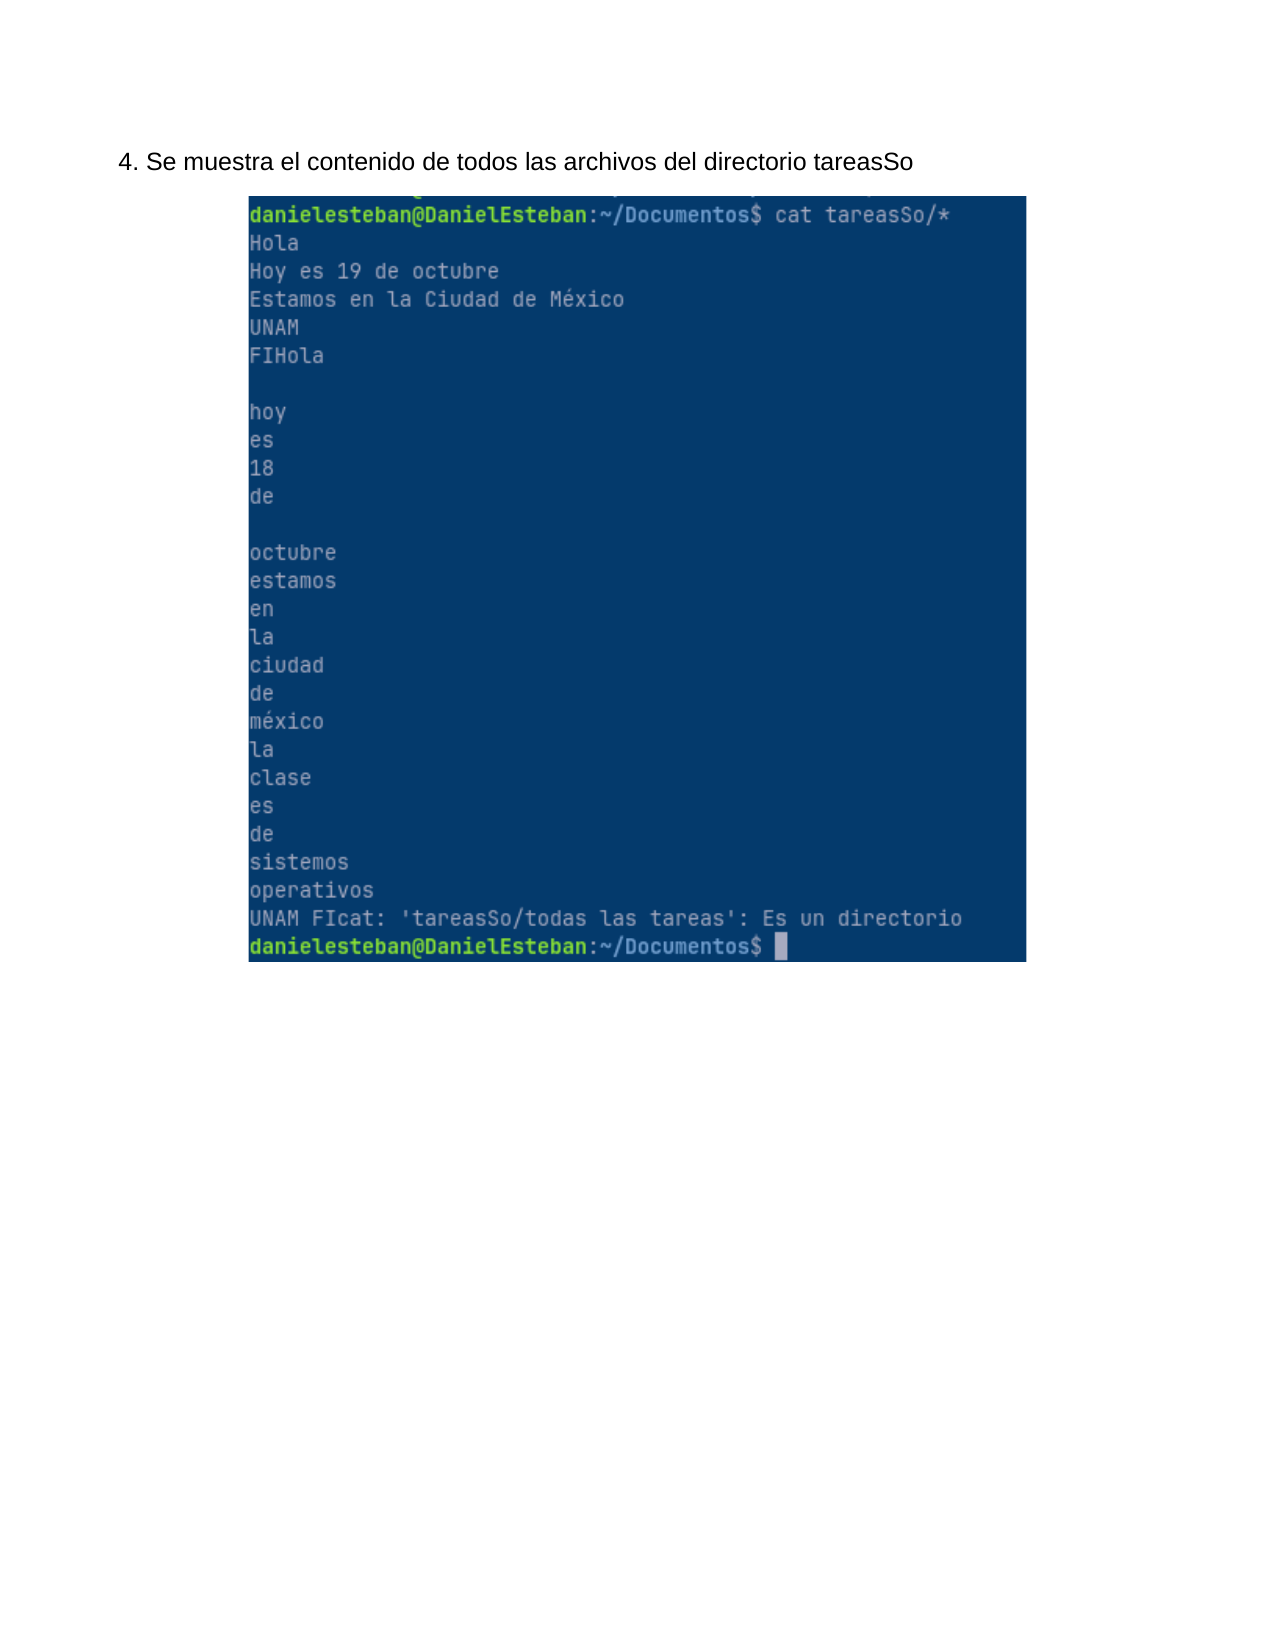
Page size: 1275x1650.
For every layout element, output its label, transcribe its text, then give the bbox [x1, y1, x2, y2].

picture [248, 196, 1027, 962]
text 4. Se muestra el contenido de todos las archivos del directorio tareasSo [118, 147, 1157, 176]
